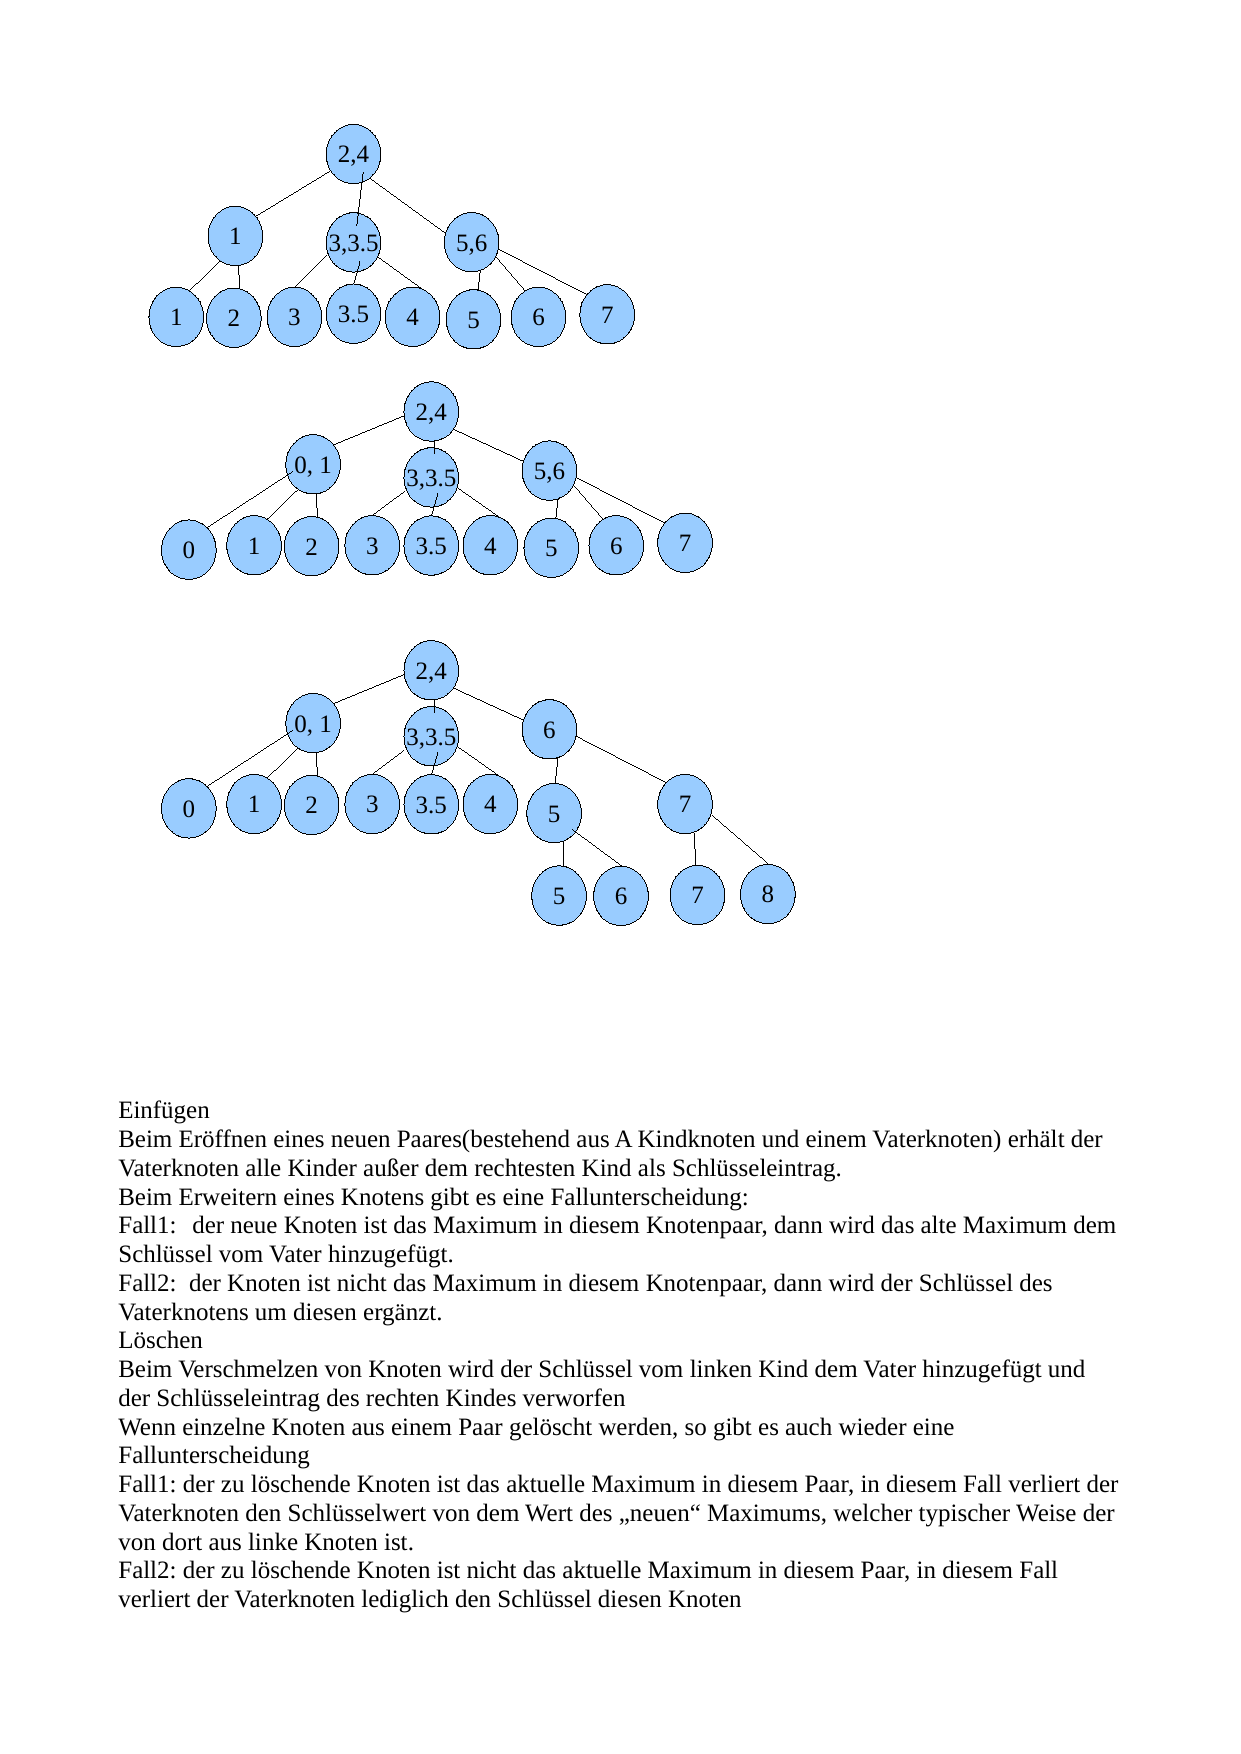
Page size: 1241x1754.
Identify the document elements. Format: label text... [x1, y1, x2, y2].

text Wenn einzelne Knoten aus einem Paar gelöscht werden, so gibt es auch wieder eine Fallunterscheidung [118, 1412, 1122, 1469]
text Beim Erweitern eines Knotens gibt es eine Fallunterscheidung: [118, 1182, 1122, 1211]
text Beim Eröffnen eines neuen Paares(bestehend aus A Kindknoten und einem Vaterknoten) erhält der Vaterknoten alle Kinder außer dem rechtesten Kind als Schlüsseleintrag. [118, 1124, 1122, 1182]
text Fall1: der zu löschende Knoten ist das aktuelle Maximum in diesem Paar, in diesem Fall verliert der Vaterknoten den Schlüsselwert von dem Wert des „neuen“ Maximums, welcher typischer Weise der von dort aus linke Knoten ist. [118, 1469, 1122, 1556]
text Fall2: der Knoten ist nicht das Maximum in diesem Knotenpaar, dann wird der Schlüssel des Vaterknotens um diesen ergänzt. [118, 1268, 1122, 1326]
text Fall1: der neue Knoten ist das Maximum in diesem Knotenpaar, dann wird das alte Maximum dem Schlüssel vom Vater hinzugefügt. [118, 1211, 1122, 1268]
text Löschen [118, 1326, 1122, 1354]
text Beim Verschmelzen von Knoten wird der Schlüssel vom linken Kind dem Vater hinzugefügt und der Schlüsseleintrag des rechten Kindes verworfen [118, 1354, 1122, 1412]
text Fall2: der zu löschende Knoten ist nicht das aktuelle Maximum in diesem Paar, in diesem Fall verliert der Vaterknoten lediglich den Schlüssel diesen Knoten [118, 1556, 1122, 1613]
text Einfügen [118, 1096, 1122, 1124]
